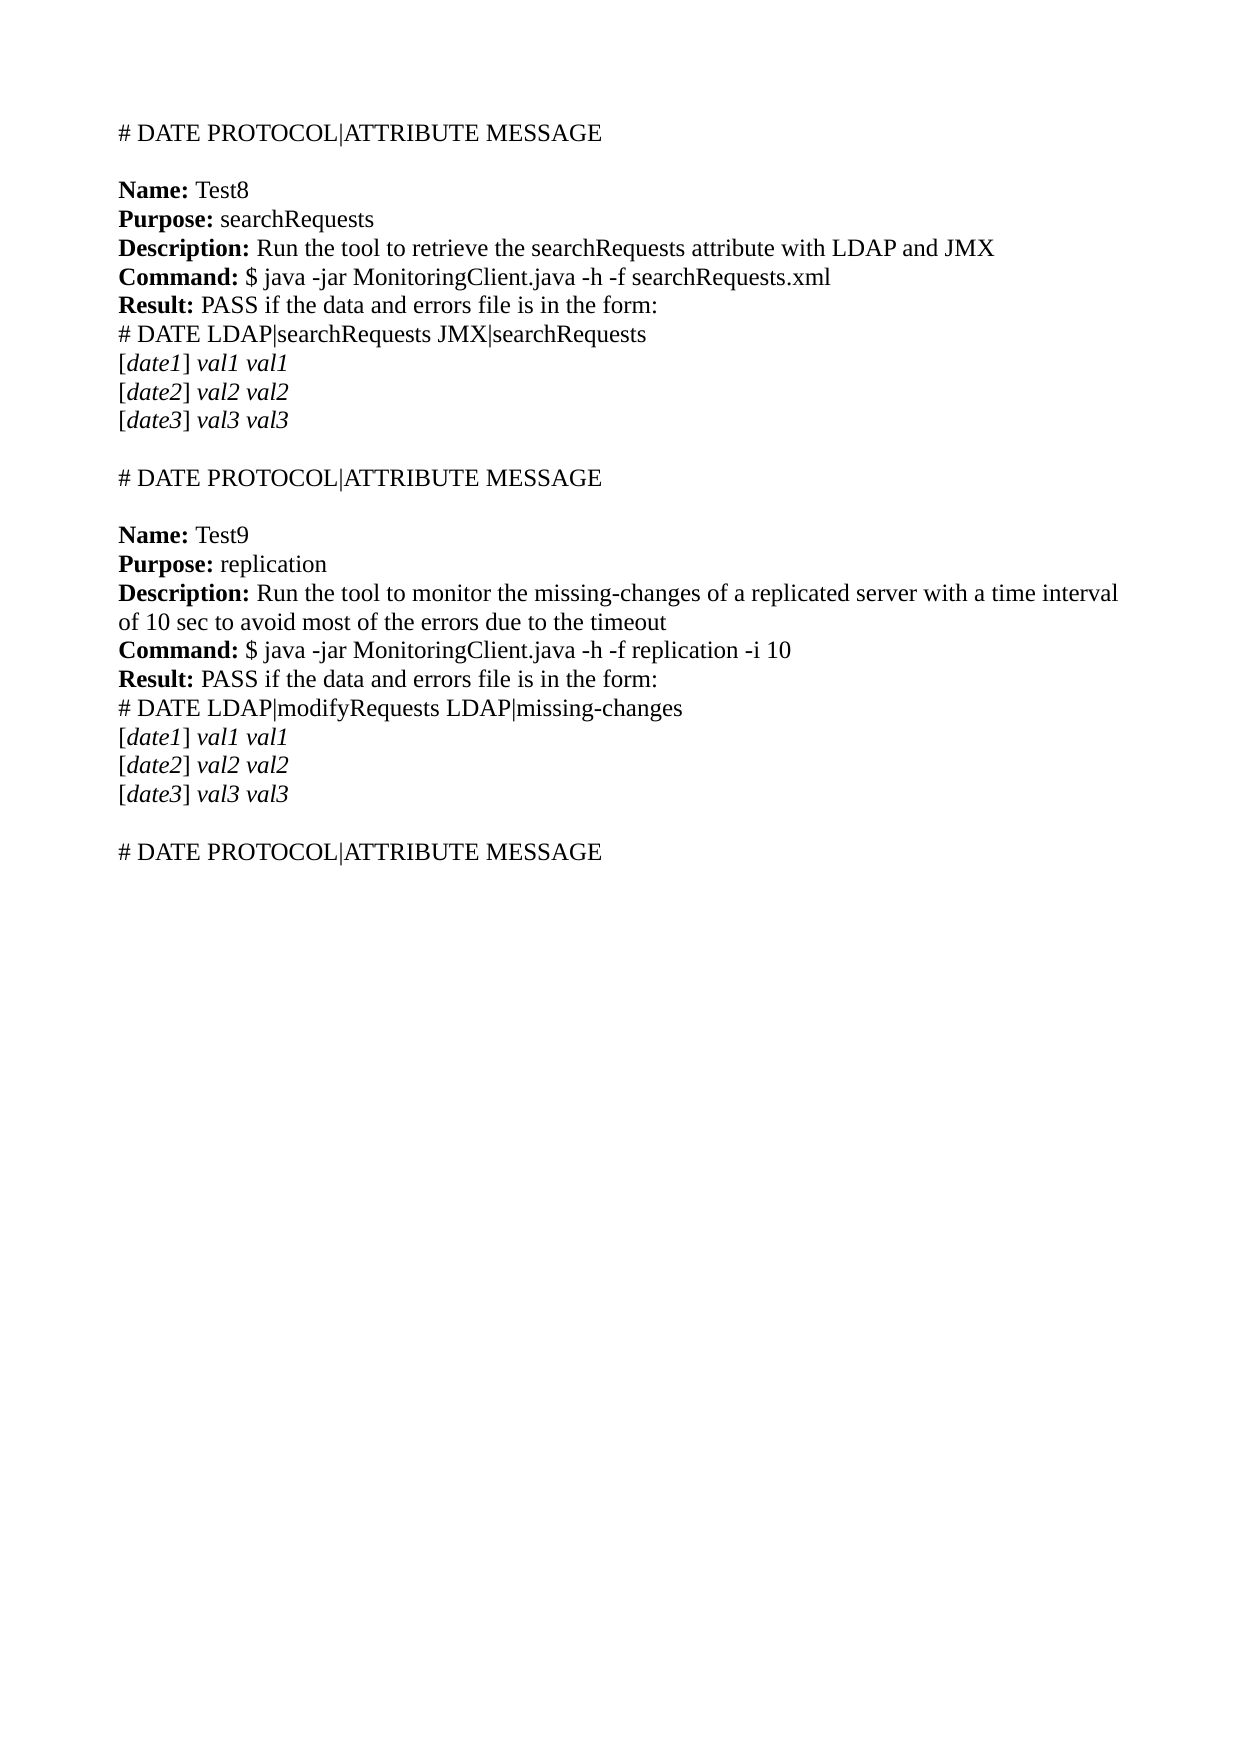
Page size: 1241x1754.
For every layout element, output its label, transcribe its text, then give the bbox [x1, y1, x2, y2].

text [date2] val2 val2 [118, 377, 1143, 406]
text # DATE LDAP|modifyRequests LDAP|missing-changes [118, 693, 1143, 722]
text # DATE PROTOCOL|ATTRIBUTE MESSAGE [118, 837, 1143, 866]
text Command: $ java -jar MonitoringClient.java -h -f replication -i 10 Result: PASS if the data and errors file is in the form: [118, 636, 1143, 693]
text Command: $ java -jar MonitoringClient.java -h -f searchRequests.xml Result: PASS if the data and errors file is in the form: [118, 262, 1143, 319]
text [date1] val1 val1 [118, 722, 1143, 751]
text Name: Test8 Purpose: searchRequests Description: Run the tool to retrieve the searchRequests attribute with LDAP and JMX [118, 176, 1143, 262]
text # DATE PROTOCOL|ATTRIBUTE MESSAGE [118, 463, 1143, 492]
text [date3] val3 val3 [118, 406, 1143, 434]
text [date1] val1 val1 [118, 348, 1143, 377]
text # DATE PROTOCOL|ATTRIBUTE MESSAGE [118, 118, 1143, 147]
text Name: Test9 Purpose: replication Description: Run the tool to monitor the missing-changes of a replicated server with a time interval of 10 sec to avoid most of the errors due to the timeout [118, 521, 1143, 636]
text # DATE LDAP|searchRequests JMX|searchRequests [118, 319, 1143, 348]
text [date2] val2 val2 [118, 751, 1143, 779]
text [date3] val3 val3 [118, 779, 1143, 808]
